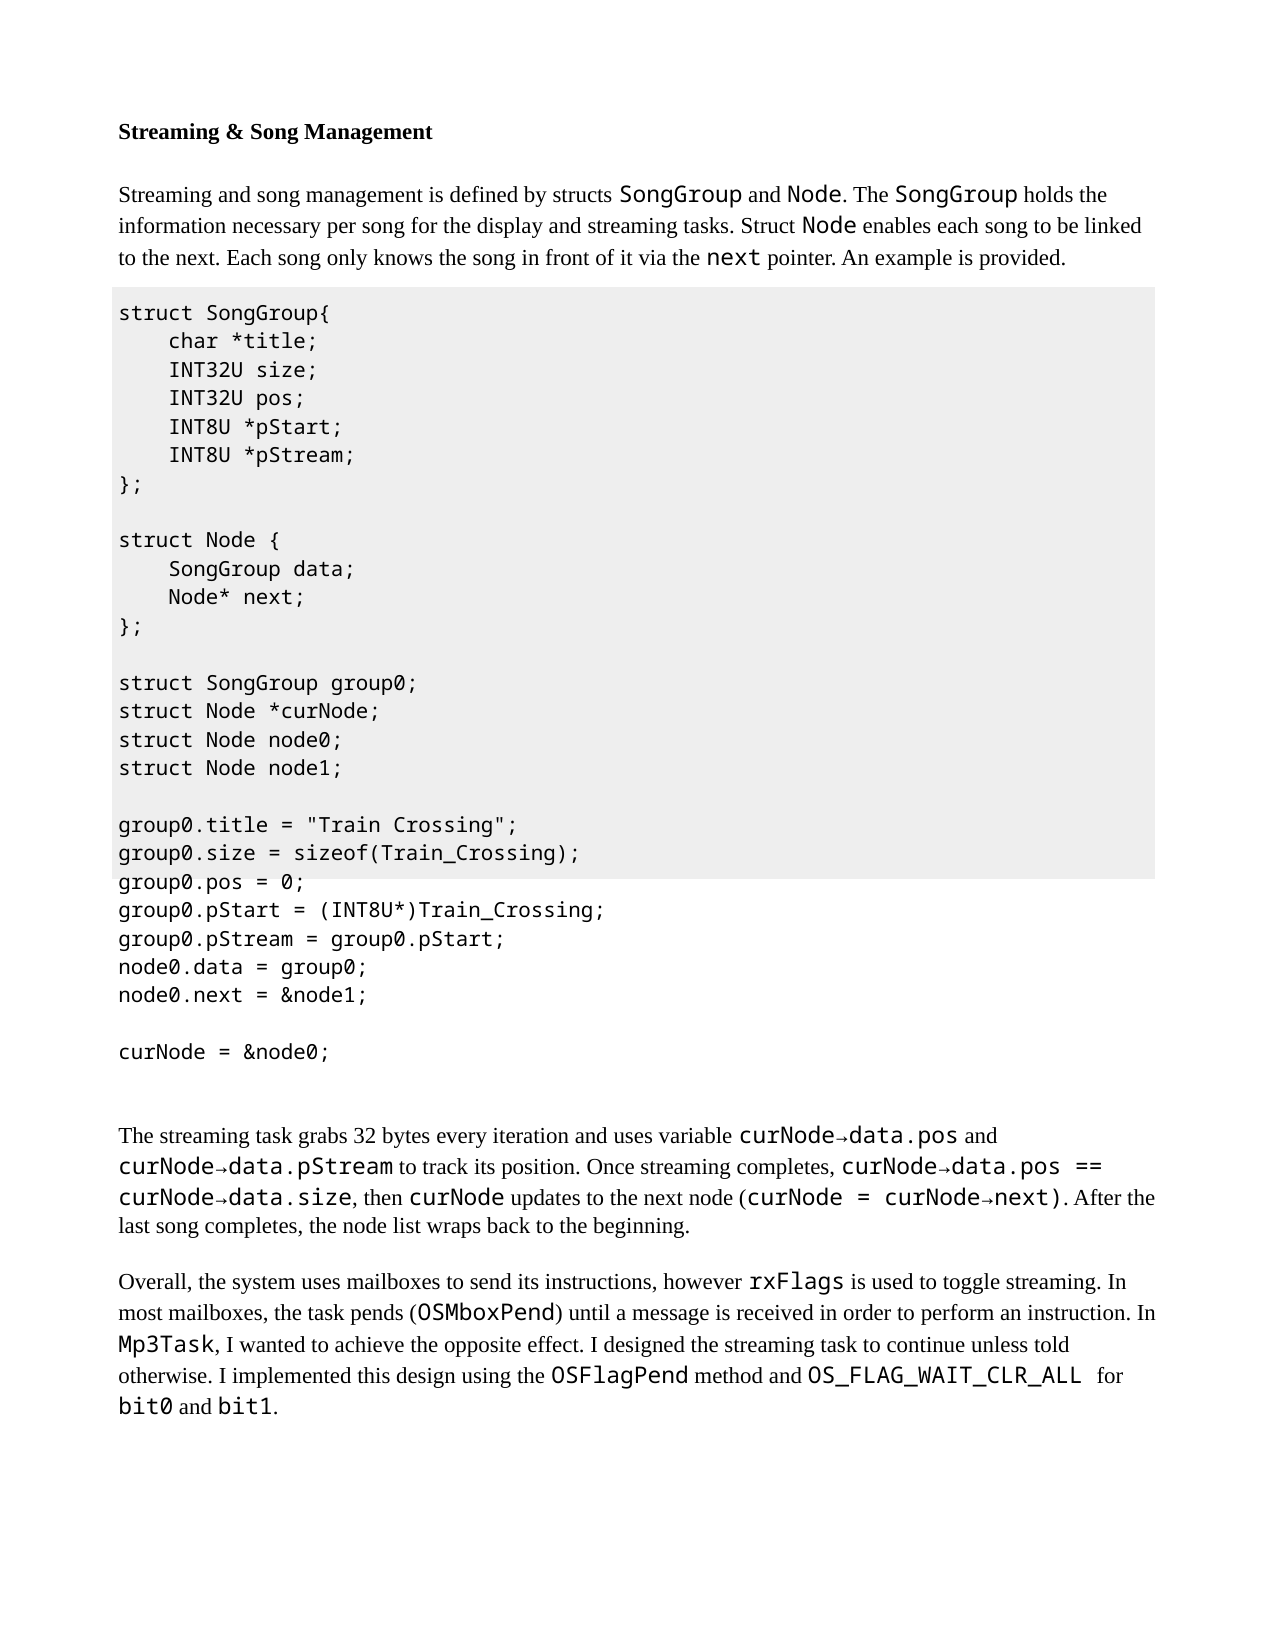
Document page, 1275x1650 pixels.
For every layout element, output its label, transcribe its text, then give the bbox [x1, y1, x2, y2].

text group0.pos = 0; [118, 867, 1157, 895]
text Overall, the system uses mailboxes to send its instructions, however rxFlags is used to toggle streaming. In most mailboxes, the task pends (OSMboxPend) until a message is received in order to perform an instruction. In Mp3Task, I wanted to achieve the opposite effect. I designed the streaming task to continue unless told otherwise. I implemented this design using the OSFlagPend method and OS_FLAG_WAIT_CLR_ALL for bit0 and bit1. [118, 1265, 1157, 1421]
text Streaming and song management is defined by structs SongGroup and Node. The SongGroup holds the information necessary per song for the display and streaming tasks. Struct Node enables each song to be linked to the next. Each song only knows the song in front of it via the next pointer. An example is provided. [118, 178, 1157, 272]
text The streaming task grabs 32 bytes every iteration and uses variable curNode→data.pos and curNode→data.pStream to track its position. Once streaming completes, curNode→data.pos == curNode→data.size, then curNode updates to the next node (curNode = curNode→next). After the last song completes, the node list wraps back to the beginning. [118, 1119, 1157, 1239]
text group0.pStream = group0.pStart; [118, 924, 1157, 952]
text group0.pStart = (INT8U*)Train_Crossing; [118, 895, 1157, 924]
text node0.next = &node1; [118, 981, 1157, 1009]
text Streaming & Song Management [118, 118, 1157, 144]
text curNode = &node0; [118, 1037, 1157, 1066]
text node0.data = group0; [118, 952, 1157, 981]
